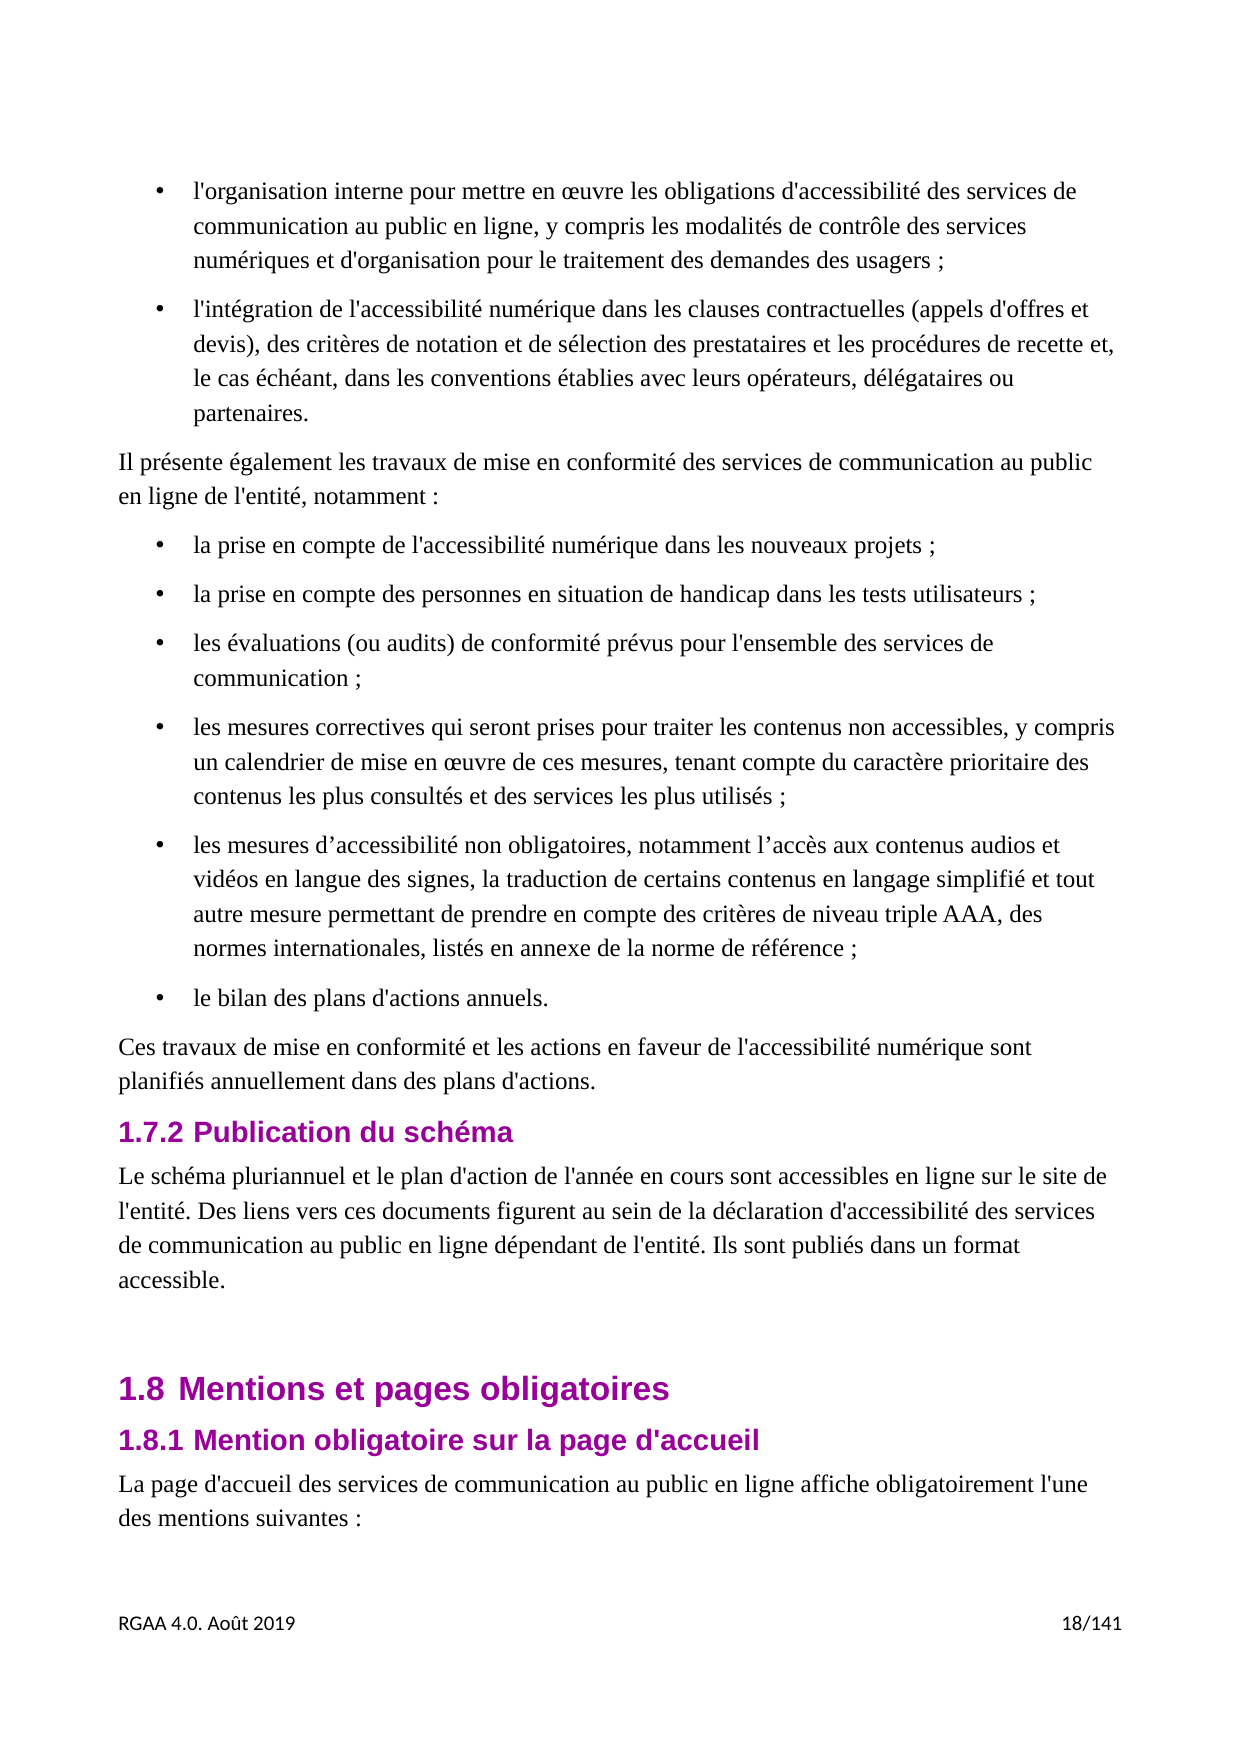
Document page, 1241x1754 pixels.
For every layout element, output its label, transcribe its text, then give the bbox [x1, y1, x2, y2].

text Il présente également les travaux de mise en conformité des services de communication au public en ligne de l'entité, notamment : [118, 447, 1122, 510]
subtitle Mention obligatoire sur la page d'accueil [118, 1422, 1122, 1456]
list la prise en compte des personnes en situation de handicap dans les tests utilisateurs ; [156, 579, 1122, 608]
list les évaluations (ou audits) de conformité prévus pour l'ensemble des services de communication ; [156, 628, 1122, 692]
list les mesures correctives qui seront prises pour traiter les contenus non accessibles, y compris un calendrier de mise en œuvre de ces mesures, tenant compte du caractère prioritaire des contenus les plus consultés et des services les plus utilisés ; [156, 712, 1122, 810]
list les mesures d’accessibilité non obligatoires, notamment l’accès aux contenus audios et vidéos en langue des signes, la traduction de certains contenus en langage simplifié et tout autre mesure permettant de prendre en compte des critères de niveau triple AAA, des normes internationales, listés en annexe de la norme de référence ; [156, 830, 1122, 962]
text La page d'accueil des services de communication au public en ligne affiche obligatoirement l'une des mentions suivantes : [118, 1469, 1122, 1532]
text Ces travaux de mise en conformité et les actions en faveur de l'accessibilité numérique sont planifiés annuellement dans des plans d'actions. [118, 1032, 1122, 1095]
text Le schéma pluriannuel et le plan d'action de l'année en cours sont accessibles en ligne sur le site de l'entité. Des liens vers ces documents figurent au sein de la déclaration d'accessibilité des services de communication au public en ligne dépendant de l'entité. Ils sont publiés dans un format accessible. [118, 1161, 1122, 1294]
subtitle Publication du schéma [118, 1115, 1122, 1149]
list l'intégration de l'accessibilité numérique dans les clauses contractuelles (appels d'offres et devis), des critères de notation et de sélection des prestataires et les procédures de recette et, le cas échéant, dans les conventions établies avec leurs opérateurs, délégataires ou partenaires. [156, 294, 1122, 427]
list la prise en compte de l'accessibilité numérique dans les nouveaux projets ; [156, 530, 1122, 559]
list l'organisation interne pour mettre en œuvre les obligations d'accessibilité des services de communication au public en ligne, y compris les modalités de contrôle des services numériques et d'organisation pour le traitement des demandes des usagers ; [156, 176, 1122, 274]
subtitle Mentions et pages obligatoires [118, 1369, 1122, 1408]
list le bilan des plans d'actions annuels. [156, 983, 1122, 1011]
